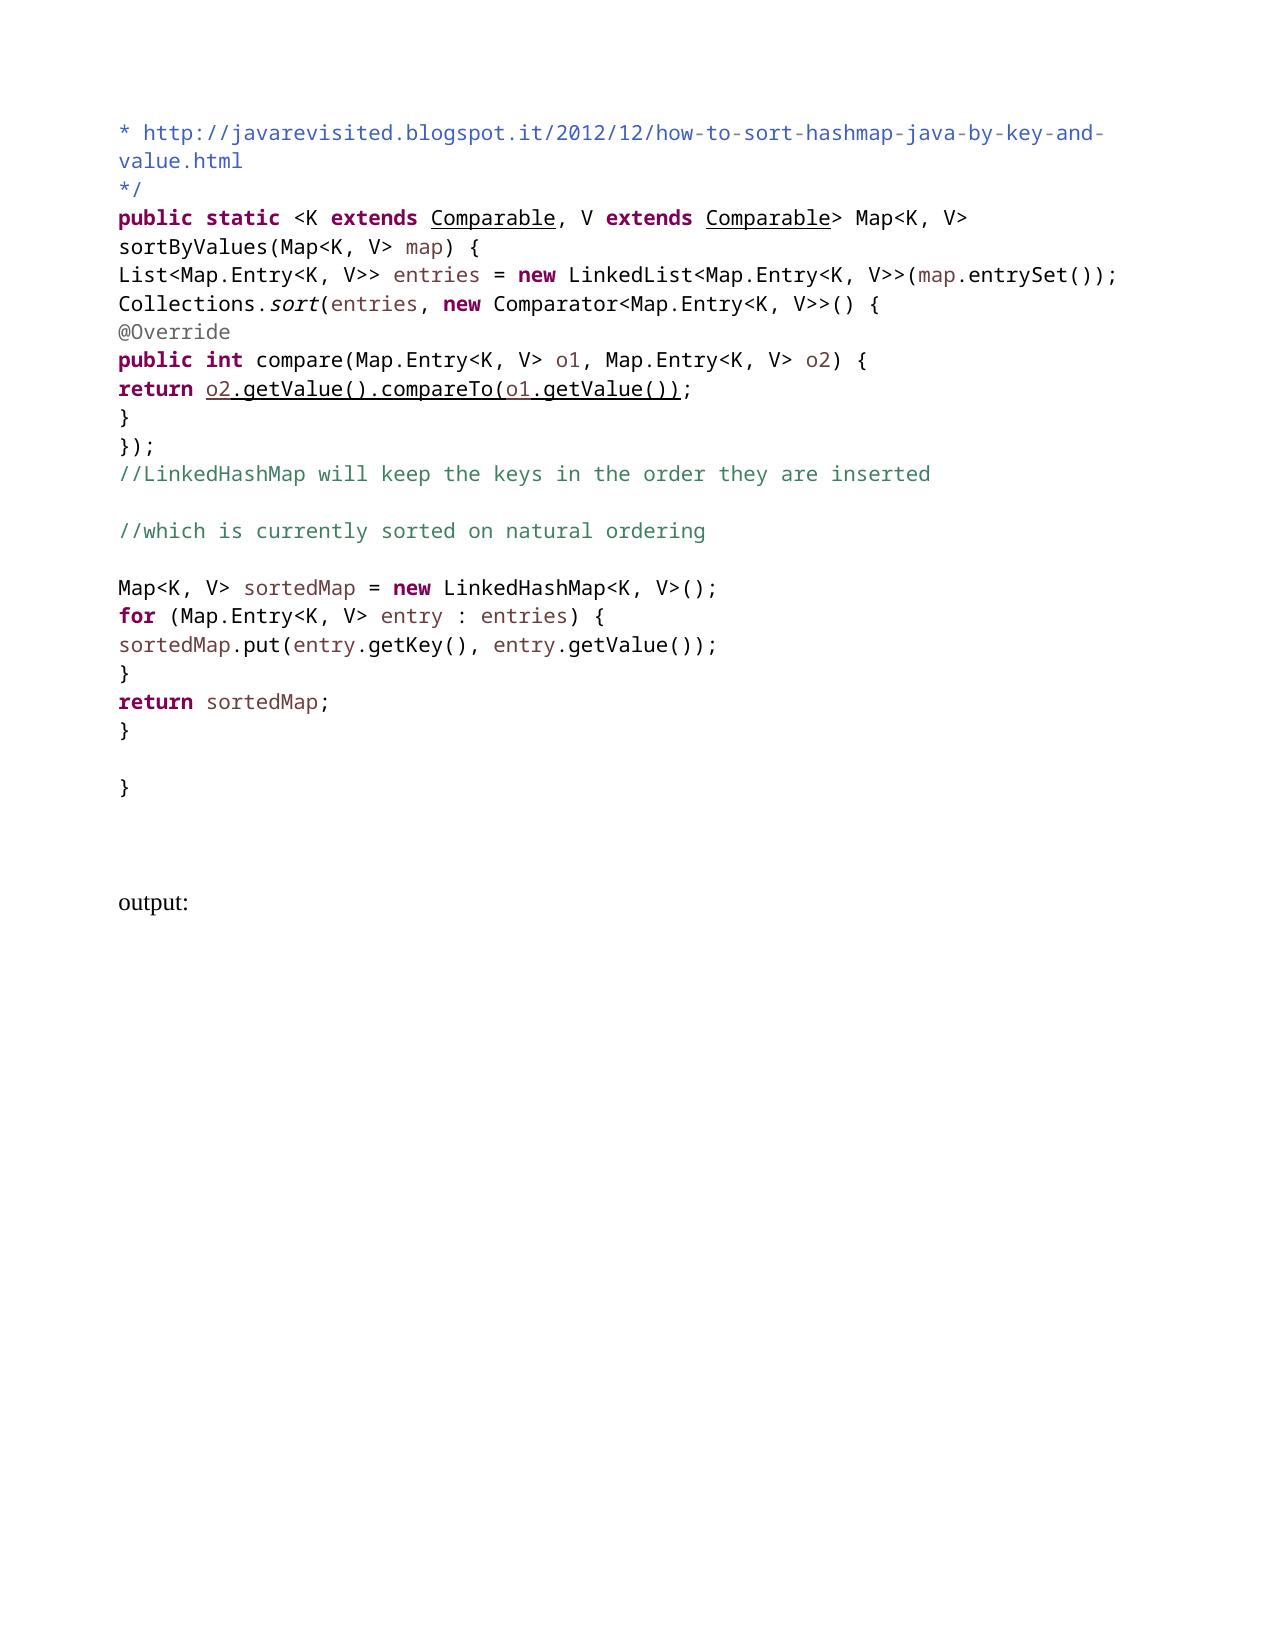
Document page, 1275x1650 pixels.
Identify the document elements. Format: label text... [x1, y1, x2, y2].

text */ [118, 175, 1157, 203]
text return o2.getValue().compareTo(o1.getValue()); [118, 374, 1157, 402]
text } [118, 658, 1157, 687]
text sortedMap.put(entry.getKey(), entry.getValue()); [118, 630, 1157, 658]
text output: [118, 887, 1157, 916]
text } [118, 772, 1157, 801]
text * http://javarevisited.blogspot.it/2012/12/how-to-sort-hashmap-java-by-key-and-value.html [118, 118, 1157, 175]
text } [118, 402, 1157, 431]
text public int compare(Map.Entry<K, V> o1, Map.Entry<K, V> o2) { [118, 346, 1157, 374]
text public static <K extends Comparable, V extends Comparable> Map<K, V> sortByValues(Map<K, V> map) { [118, 203, 1157, 260]
text //which is currently sorted on natural ordering [118, 516, 1157, 545]
text } [118, 715, 1157, 744]
text Map<K, V> sortedMap = new LinkedHashMap<K, V>(); [118, 573, 1157, 602]
text List<Map.Entry<K, V>> entries = new LinkedList<Map.Entry<K, V>>(map.entrySet()); [118, 260, 1157, 289]
text Collections.sort(entries, new Comparator<Map.Entry<K, V>>() { [118, 289, 1157, 317]
text }); [118, 431, 1157, 459]
text //LinkedHashMap will keep the keys in the order they are inserted [118, 459, 1157, 488]
text @Override [118, 317, 1157, 346]
text return sortedMap; [118, 687, 1157, 715]
text for (Map.Entry<K, V> entry : entries) { [118, 602, 1157, 630]
